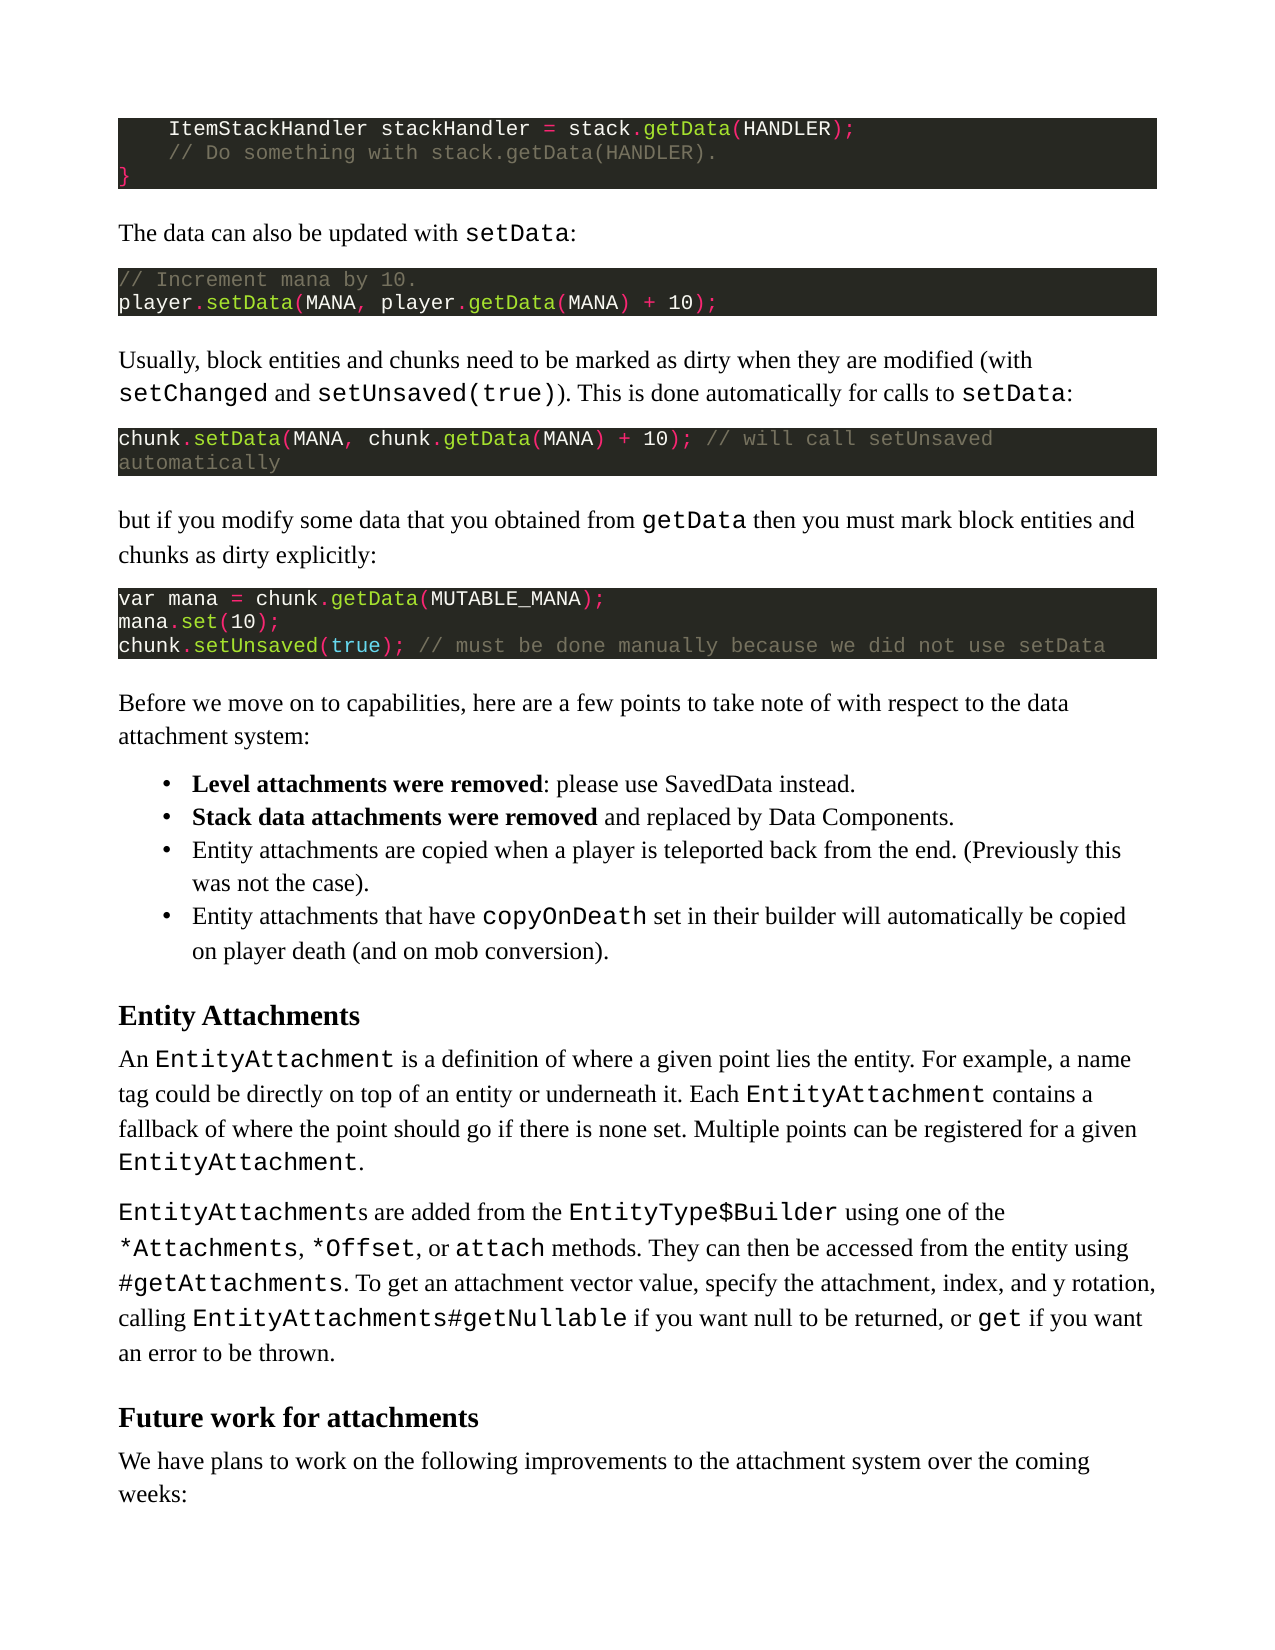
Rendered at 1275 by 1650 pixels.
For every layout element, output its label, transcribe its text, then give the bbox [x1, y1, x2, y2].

text mana.set(10); [118, 611, 1157, 635]
list Level attachments were removed: please use SavedData instead. [162, 769, 1157, 798]
text var mana = chunk.getData(MUTABLE_MANA); [118, 588, 1157, 611]
subtitle Future work for attachments [118, 1400, 1157, 1434]
list Stack data attachments were removed and replaced by Data Components. [162, 802, 1157, 831]
text We have plans to work on the following improvements to the attachment system over the coming weeks: [118, 1446, 1157, 1508]
text The data can also be updated with setData: [118, 218, 1157, 249]
list Entity attachments that have copyOnDeath set in their builder will automatically be copied on player death (and on mob conversion). [162, 901, 1157, 965]
list Entity attachments are copied when a player is teleported back from the end. (Previously this was not the case). [162, 835, 1157, 897]
text } [118, 165, 1157, 189]
text An EntityAttachment is a definition of where a given point lies the entity. For example, a name tag could be directly on top of an entity or underneath it. Each EntityAttachment contains a fallback of where the point should go if there is none set. Multiple points can be registered for a given EntityAttachment. [118, 1044, 1157, 1178]
text player.setData(MANA, player.getData(MANA) + 10); [118, 292, 1157, 316]
text but if you modify some data that you obtained from getData then you must mark block entities and chunks as dirty explicitly: [118, 505, 1157, 569]
text chunk.setUnsaved(true); // must be done manually because we did not use setData [118, 635, 1157, 659]
text // Do something with stack.getData(HANDLER). [118, 142, 1157, 165]
text Before we move on to capabilities, here are a few points to take note of with respect to the data attachment system: [118, 688, 1157, 750]
text EntityAttachments are added from the EntityType$Builder using one of the *Attachments, *Offset, or attach methods. They can then be accessed from the entity using #getAttachments. To get an attachment vector value, specify the attachment, index, and y rotation, calling EntityAttachments#getNullable if you want null to be returned, or get if you want an error to be thrown. [118, 1197, 1157, 1367]
text ItemStackHandler stackHandler = stack.getData(HANDLER); [118, 118, 1157, 142]
text Usually, block entities and chunks need to be marked as dirty when they are modified (with setChanged and setUnsaved(true)). This is done automatically for calls to setData: [118, 345, 1157, 409]
text chunk.setData(MANA, chunk.getData(MANA) + 10); // will call setUnsaved automatically [118, 428, 1157, 476]
text // Increment mana by 10. [118, 268, 1157, 292]
subtitle Entity Attachments [118, 998, 1157, 1032]
